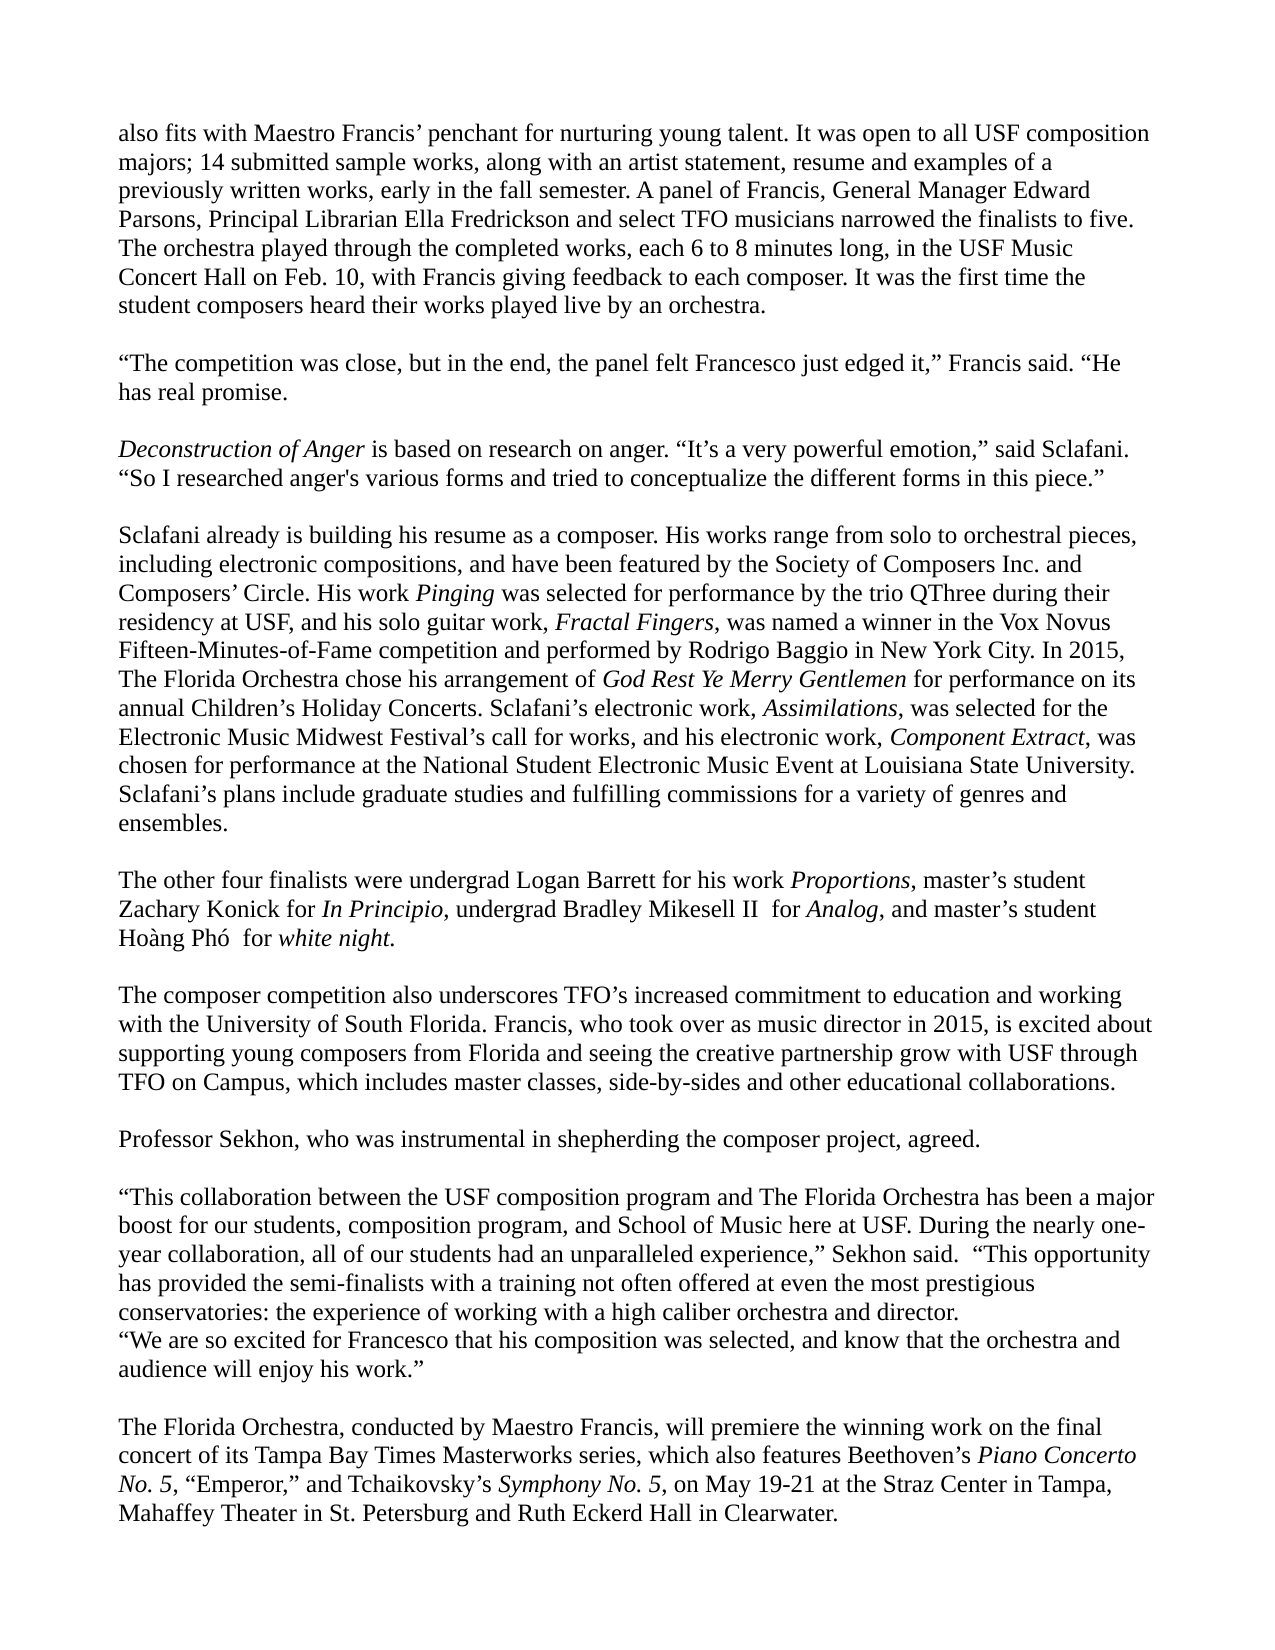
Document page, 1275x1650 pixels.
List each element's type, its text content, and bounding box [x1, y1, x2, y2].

text also fits with Maestro Francis’ penchant for nurturing young talent. It was open to all USF composition majors; 14 submitted sample works, along with an artist statement, resume and examples of a previously written works, early in the fall semester. A panel of Francis, General Manager Edward Parsons, Principal Librarian Ella Fredrickson and select TFO musicians narrowed the finalists to five. The orchestra played through the completed works, each 6 to 8 minutes long, in the USF Music Concert Hall on Feb. 10, with Francis giving feedback to each composer. It was the first time the student composers heard their works played live by an orchestra. “The competition was close, but in the end, the panel felt Francesco just edged it,” Francis said. “He has real promise. Deconstruction of Anger is based on research on anger. “It’s a very powerful emotion,” said Sclafani. “So I researched anger's various forms and tried to conceptualize the different forms in this piece.” Sclafani already is building his resume as a composer. His works range from solo to orchestral pieces, including electronic compositions, and have been featured by the Society of Composers Inc. and Composers’ Circle. His work Pinging was selected for performance by the trio QThree during their residency at USF, and his solo guitar work, Fractal Fingers, was named a winner in the Vox Novus Fifteen-Minutes-of-Fame competition and performed by Rodrigo Baggio in New York City. In 2015, The Florida Orchestra chose his arrangement of God Rest Ye Merry Gentlemen for performance on its annual Children’s Holiday Concerts. Sclafani’s electronic work, Assimilations, was selected for the Electronic Music Midwest Festival’s call for works, and his electronic work, Component Extract, was chosen for performance at the National Student Electronic Music Event at Louisiana State University. Sclafani’s plans include graduate studies and fulfilling commissions for a variety of genres and ensembles. The other four finalists were undergrad Logan Barrett for his work Proportions, master’s student Zachary Konick for In Principio, undergrad Bradley Mikesell II for Analog, and master’s student Hoàng Phó for white night. The composer competition also underscores TFO’s increased commitment to education and working with the University of South Florida. Francis, who took over as music director in 2015, is excited about supporting young composers from Florida and seeing the creative partnership grow with USF through TFO on Campus, which includes master classes, side-by-sides and other educational collaborations. Professor Sekhon, who was instrumental in shepherding the composer project, agreed. “This collaboration between the USF composition program and The Florida Orchestra has been a major boost for our students, composition program, and School of Music here at USF. During the nearly one-year collaboration, all of our students had an unparalleled experience,” Sekhon said. “This opportunity has provided the semi-finalists with a training not often offered at even the most prestigious conservatories: the experience of working with a high caliber orchestra and director. “We are so excited for Francesco that his composition was selected, and know that the orchestra and audience will enjoy his work.” The Florida Orchestra, conducted by Maestro Francis, will premiere the winning work on the final concert of its Tampa Bay Times Masterworks series, which also features Beethoven’s Piano Concerto No. 5, “Emperor,” and Tchaikovsky’s Symphony No. 5, on May 19-21 at the Straz Center in Tampa, Mahaffey Theater in St. Petersburg and Ruth Eckerd Hall in Clearwater. [118, 118, 1157, 1527]
